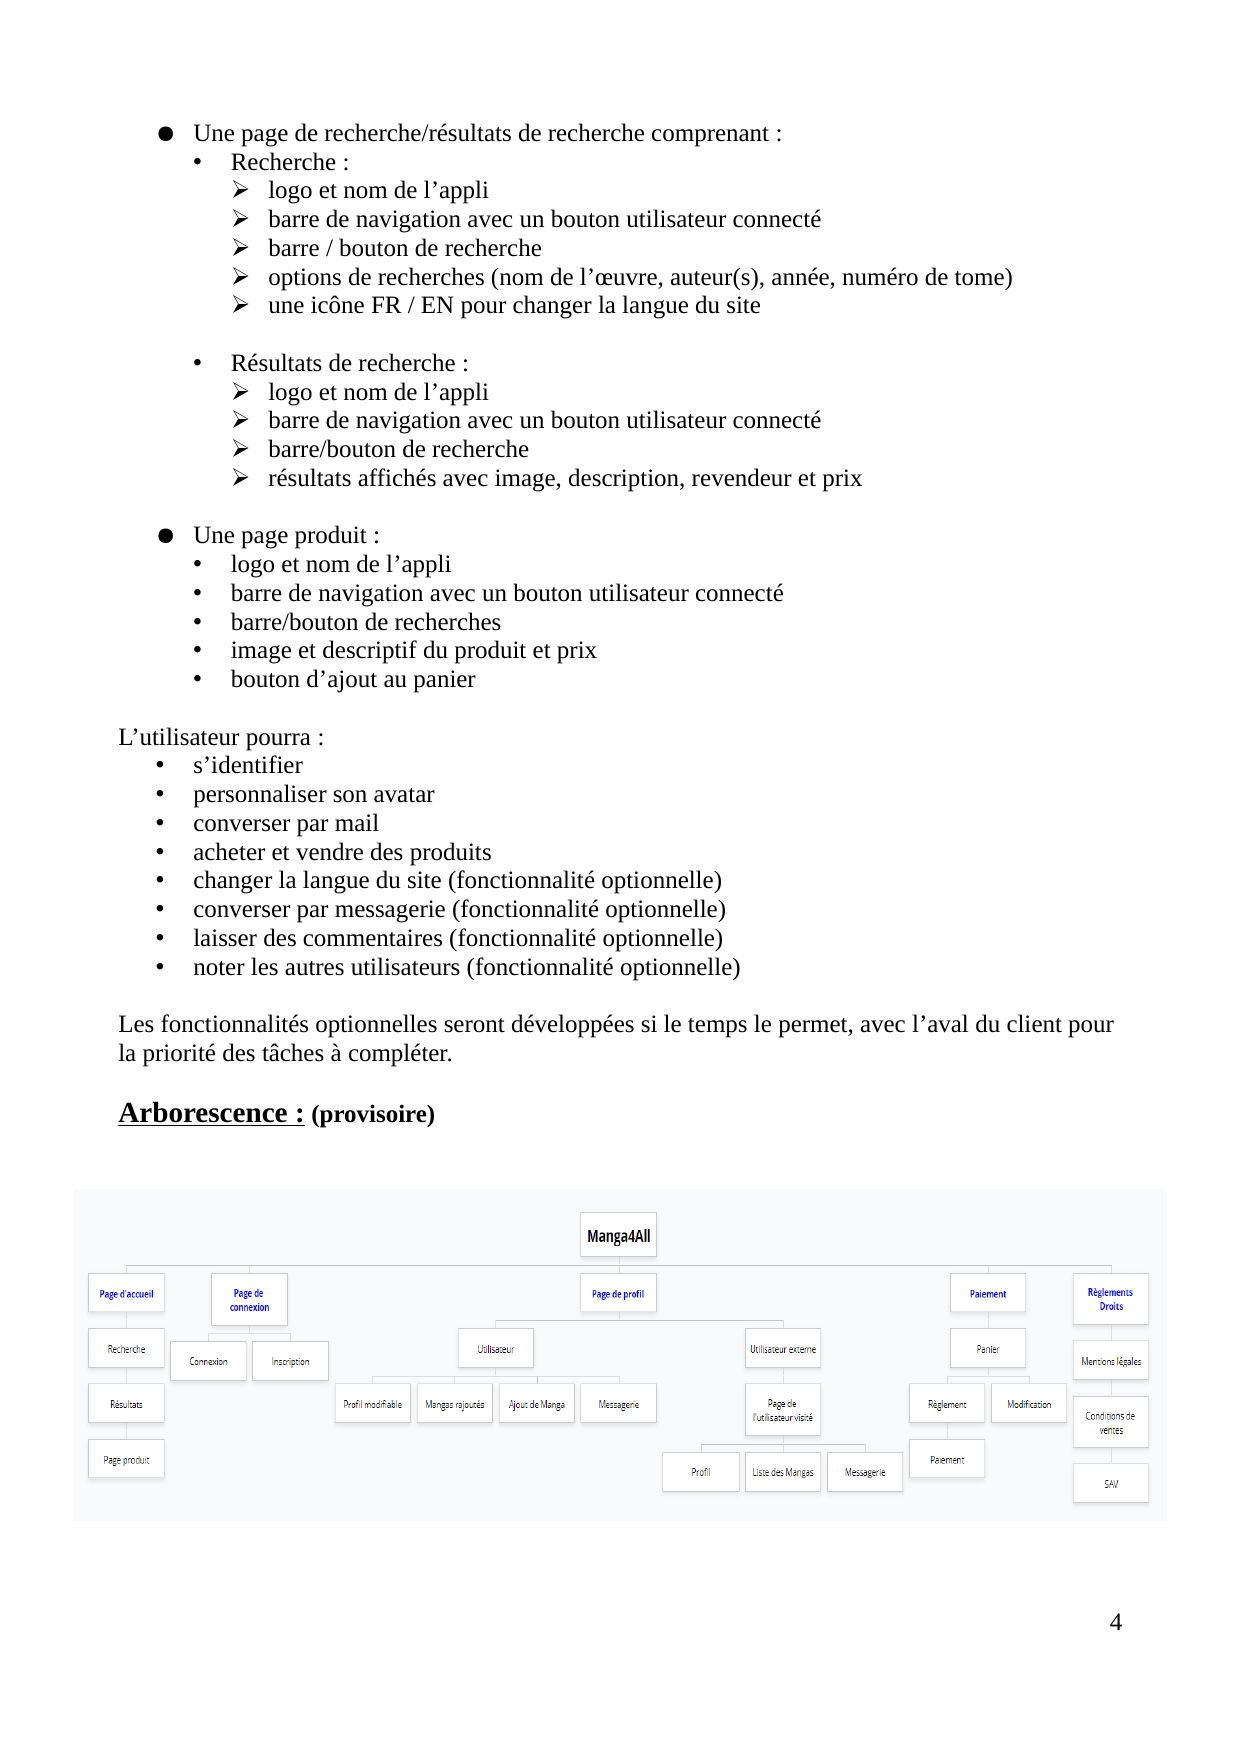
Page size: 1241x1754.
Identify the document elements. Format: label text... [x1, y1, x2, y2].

list personnaliser son avatar [156, 779, 1122, 808]
list options de recherches (nom de l’œuvre, auteur(s), année, numéro de tome) [231, 262, 1122, 291]
list logo et nom de l’appli [193, 549, 1122, 578]
list barre/bouton de recherches [193, 607, 1122, 636]
list noter les autres utilisateurs (fonctionnalité optionnelle) [156, 952, 1122, 981]
list Une page de recherche/résultats de recherche comprenant : [156, 118, 1122, 147]
list s’identifier [156, 751, 1122, 779]
list barre de navigation avec un bouton utilisateur connecté [231, 406, 1122, 434]
text Les fonctionnalités optionnelles seront développées si le temps le permet, avec l’aval du client pour la priorité des tâches à compléter. [118, 1009, 1122, 1067]
list barre de navigation avec un bouton utilisateur connecté [193, 578, 1122, 607]
list image et descriptif du produit et prix [193, 636, 1122, 664]
list une icône FR / EN pour changer la langue du site [231, 291, 1122, 319]
list logo et nom de l’appli [231, 377, 1122, 406]
list acheter et vendre des produits [156, 837, 1122, 866]
list converser par mail [156, 808, 1122, 837]
list barre de navigation avec un bouton utilisateur connecté [231, 204, 1122, 233]
list Résultats de recherche : [193, 348, 1122, 377]
list bouton d’ajout au panier [193, 664, 1122, 693]
list changer la langue du site (fonctionnalité optionnelle) [156, 866, 1122, 894]
list converser par messagerie (fonctionnalité optionnelle) [156, 894, 1122, 923]
list résultats affichés avec image, description, revendeur et prix [231, 463, 1122, 492]
text Arborescence : (provisoire) [118, 1096, 1122, 1129]
picture [73, 1189, 1167, 1521]
list barre / bouton de recherche [231, 233, 1122, 262]
list laisser des commentaires (fonctionnalité optionnelle) [156, 923, 1122, 952]
list logo et nom de l’appli [231, 176, 1122, 204]
list barre/bouton de recherche [231, 434, 1122, 463]
list Recherche : [193, 147, 1122, 176]
list Une page produit : [156, 521, 1122, 549]
text L’utilisateur pourra : [118, 722, 1122, 751]
